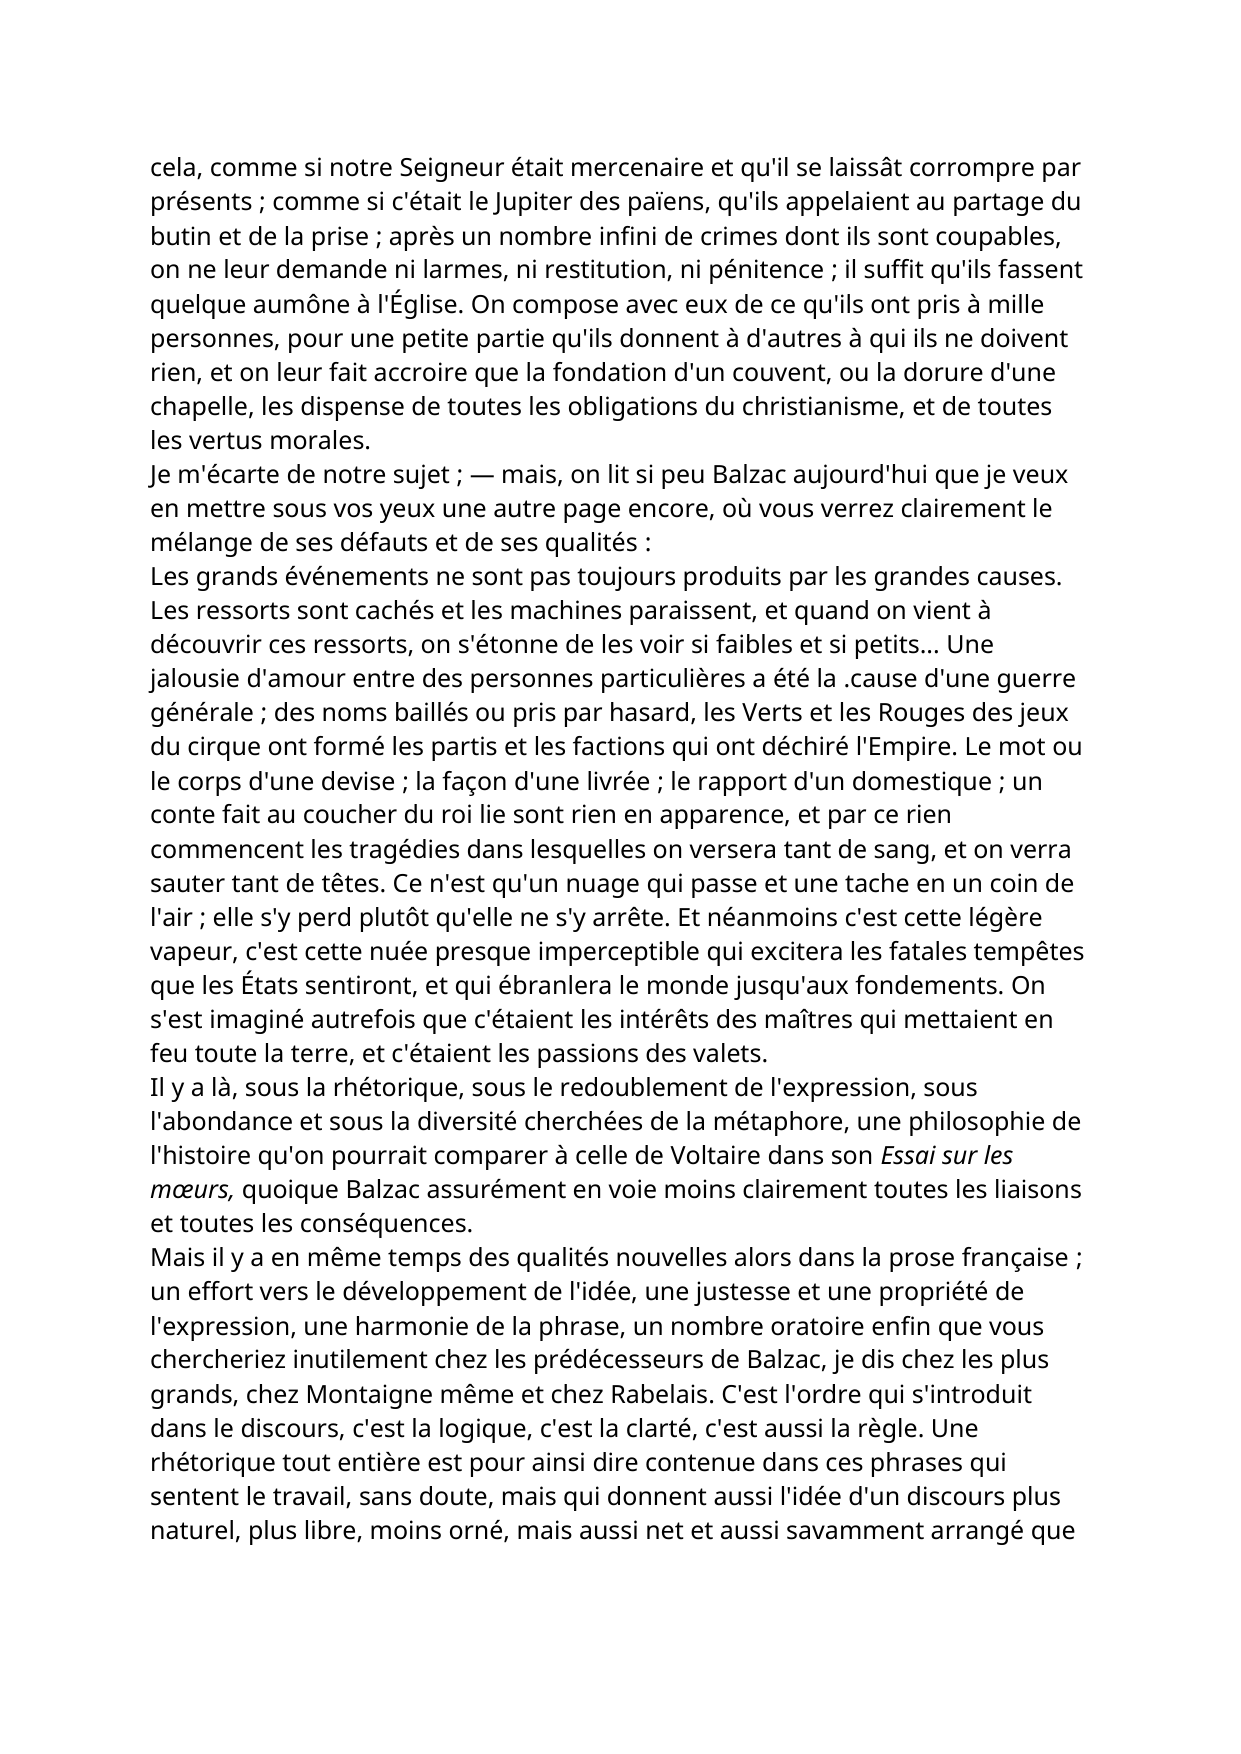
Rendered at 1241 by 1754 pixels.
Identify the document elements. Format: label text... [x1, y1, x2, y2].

text cela, comme si notre Seigneur était mercenaire et qu'il se laissât corrompre par présents ; comme si c'était le Jupiter des païens, qu'ils appelaient au partage du butin et de la prise ; après un nombre infini de crimes dont ils sont coupables, on ne leur demande ni larmes, ni restitution, ni pénitence ; il suffit qu'ils fassent quelque aumône à l'Église. On compose avec eux de ce qu'ils ont pris à mille personnes, pour une petite partie qu'ils donnent à d'autres à qui ils ne doivent rien, et on leur fait accroire que la fondation d'un couvent, ou la dorure d'une chapelle, les dispense de toutes les obligations du christianisme, et de toutes les vertus morales. [150, 150, 1091, 457]
text Je m'écarte de notre sujet ; — mais, on lit si peu Balzac aujourd'hui que je veux en mettre sous vos yeux une autre page encore, où vous verrez clairement le mélange de ses défauts et de ses qualités : [150, 457, 1091, 559]
text Mais il y a en même temps des qualités nouvelles alors dans la prose française ; un effort vers le développement de l'idée, une justesse et une propriété de l'expression, une harmonie de la phrase, un nombre oratoire enfin que vous chercheriez inutilement chez les prédécesseurs de Balzac, je dis chez les plus grands, chez Montaigne même et chez Rabelais. C'est l'ordre qui s'introduit dans le discours, c'est la logique, c'est la clarté, c'est aussi la règle. Une rhétorique tout entière est pour ainsi dire contenue dans ces phrases qui sentent le travail, sans doute, mais qui donnent aussi l'idée d'un discours plus naturel, plus libre, moins orné, mais aussi net et aussi savamment arrangé que [150, 1240, 1091, 1547]
text Les grands événements ne sont pas toujours produits par les grandes causes. Les ressorts sont cachés et les machines paraissent, et quand on vient à découvrir ces ressorts, on s'étonne de les voir si faibles et si petits... Une jalousie d'amour entre des personnes particulières a été la .cause d'une guerre générale ; des noms baillés ou pris par hasard, les Verts et les Rouges des jeux du cirque ont formé les partis et les factions qui ont déchiré l'Empire. Le mot ou le corps d'une devise ; la façon d'une livrée ; le rapport d'un domestique ; un conte fait au coucher du roi lie sont rien en apparence, et par ce rien commencent les tragédies dans lesquelles on versera tant de sang, et on verra sauter tant de têtes. Ce n'est qu'un nuage qui passe et une tache en un coin de l'air ; elle s'y perd plutôt qu'elle ne s'y arrête. Et néanmoins c'est cette légère vapeur, c'est cette nuée presque imperceptible qui excitera les fatales tempêtes que les États sentiront, et qui ébranlera le monde jusqu'aux fondements. On s'est imaginé autrefois que c'étaient les intérêts des maîtres qui mettaient en feu toute la terre, et c'étaient les passions des valets. [150, 559, 1091, 1070]
text Il y a là, sous la rhétorique, sous le redoublement de l'expression, sous l'abondance et sous la diversité cherchées de la métaphore, une philosophie de l'histoire qu'on pourrait comparer à celle de Voltaire dans son Essai sur les mœurs, quoique Balzac assurément en voie moins clairement toutes les liaisons et toutes les conséquences. [150, 1070, 1091, 1240]
